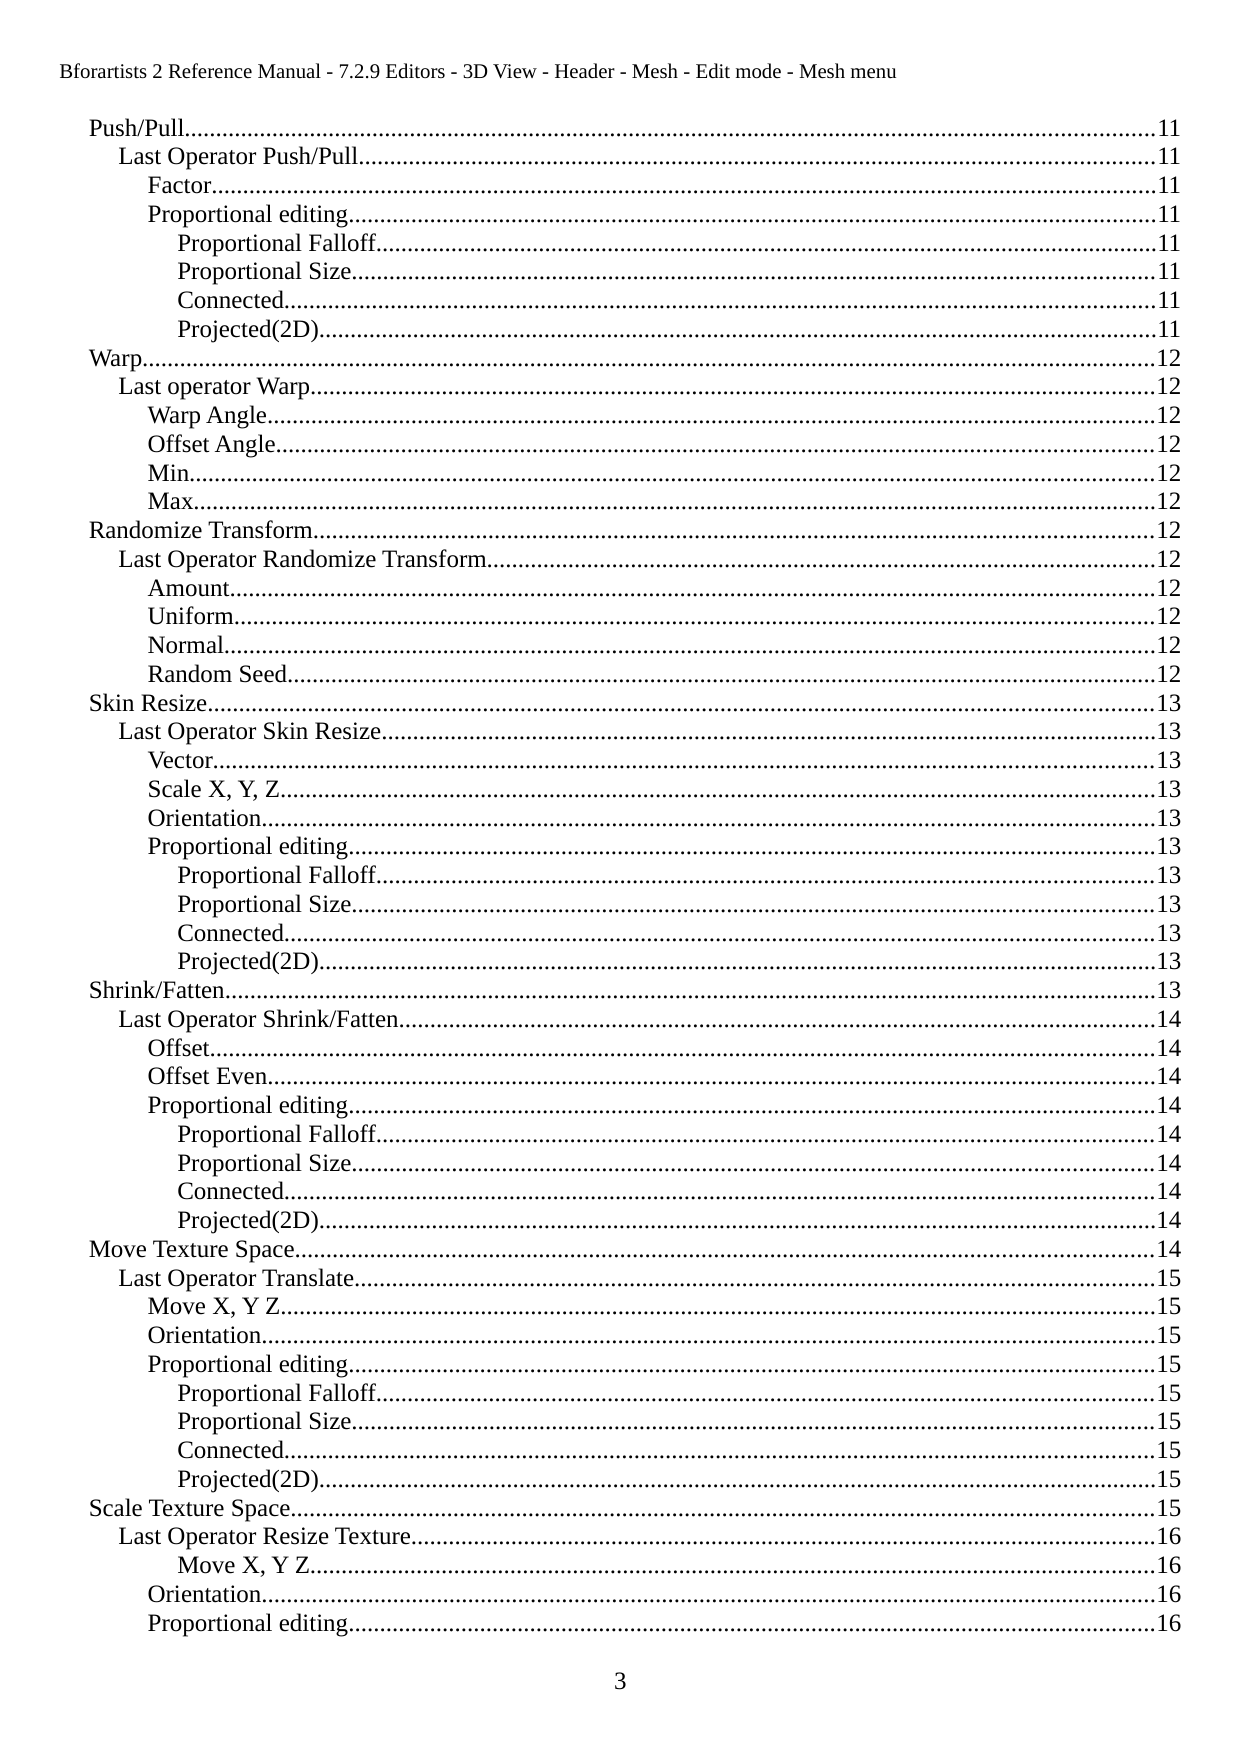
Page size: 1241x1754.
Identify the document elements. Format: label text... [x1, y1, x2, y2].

text Warp Angle 12 [147, 400, 1181, 429]
text Orientation 16 [147, 1579, 1181, 1608]
text Last Operator Push/Pull 11 [118, 141, 1181, 170]
text Last Operator Resize Texture 16 [118, 1521, 1181, 1550]
text Warp 12 [88, 343, 1181, 371]
text Scale X, Y, Z 13 [147, 774, 1181, 803]
text Skin Resize 13 [88, 688, 1181, 716]
text Proportional editing 16 [147, 1608, 1181, 1636]
text Normal 12 [147, 630, 1181, 659]
text Proportional Size 11 [177, 256, 1181, 285]
text Connected 13 [177, 918, 1181, 946]
text Last Operator Skin Resize 13 [118, 716, 1181, 745]
text Proportional Size 14 [177, 1148, 1181, 1176]
text Proportional editing 14 [147, 1090, 1181, 1119]
text Offset Even 14 [147, 1061, 1181, 1090]
text Connected 15 [177, 1435, 1181, 1464]
text Last Operator Shrink/Fatten 14 [118, 1004, 1181, 1033]
text Proportional editing 11 [147, 199, 1181, 228]
text Projected(2D) 15 [177, 1464, 1181, 1493]
text Connected 14 [177, 1176, 1181, 1205]
text Proportional editing 15 [147, 1349, 1181, 1378]
text Move X, Y Z 15 [147, 1291, 1181, 1320]
text Scale Texture Space 15 [88, 1493, 1181, 1521]
text Vector 13 [147, 745, 1181, 774]
text Factor 11 [147, 170, 1181, 199]
text Uniform 12 [147, 601, 1181, 630]
text Proportional editing 13 [147, 831, 1181, 860]
text Move X, Y Z 16 [177, 1550, 1181, 1579]
text Offset 14 [147, 1033, 1181, 1061]
text Shrink/Fatten 13 [88, 975, 1181, 1004]
text Offset Angle 12 [147, 429, 1181, 458]
text Proportional Falloff 15 [177, 1378, 1181, 1406]
text Amount 12 [147, 573, 1181, 601]
text Connected 11 [177, 285, 1181, 314]
text Proportional Falloff 13 [177, 860, 1181, 889]
text Orientation 13 [147, 803, 1181, 831]
text Proportional Falloff 11 [177, 228, 1181, 256]
text Last Operator Translate 15 [118, 1263, 1181, 1291]
text Projected(2D) 11 [177, 314, 1181, 343]
text Push/Pull 11 [88, 113, 1181, 141]
text Orientation 15 [147, 1320, 1181, 1349]
text Randomize Transform 12 [88, 515, 1181, 544]
text Projected(2D) 14 [177, 1205, 1181, 1234]
text Max 12 [147, 486, 1181, 515]
text Projected(2D) 13 [177, 946, 1181, 975]
text Random Seed 12 [147, 659, 1181, 688]
text Min 12 [147, 458, 1181, 486]
text Proportional Size 13 [177, 889, 1181, 918]
text Move Texture Space 14 [88, 1234, 1181, 1263]
text Proportional Size 15 [177, 1406, 1181, 1435]
text Last Operator Randomize Transform 12 [118, 544, 1181, 573]
text Last operator Warp 12 [118, 371, 1181, 400]
text Proportional Falloff 14 [177, 1119, 1181, 1148]
